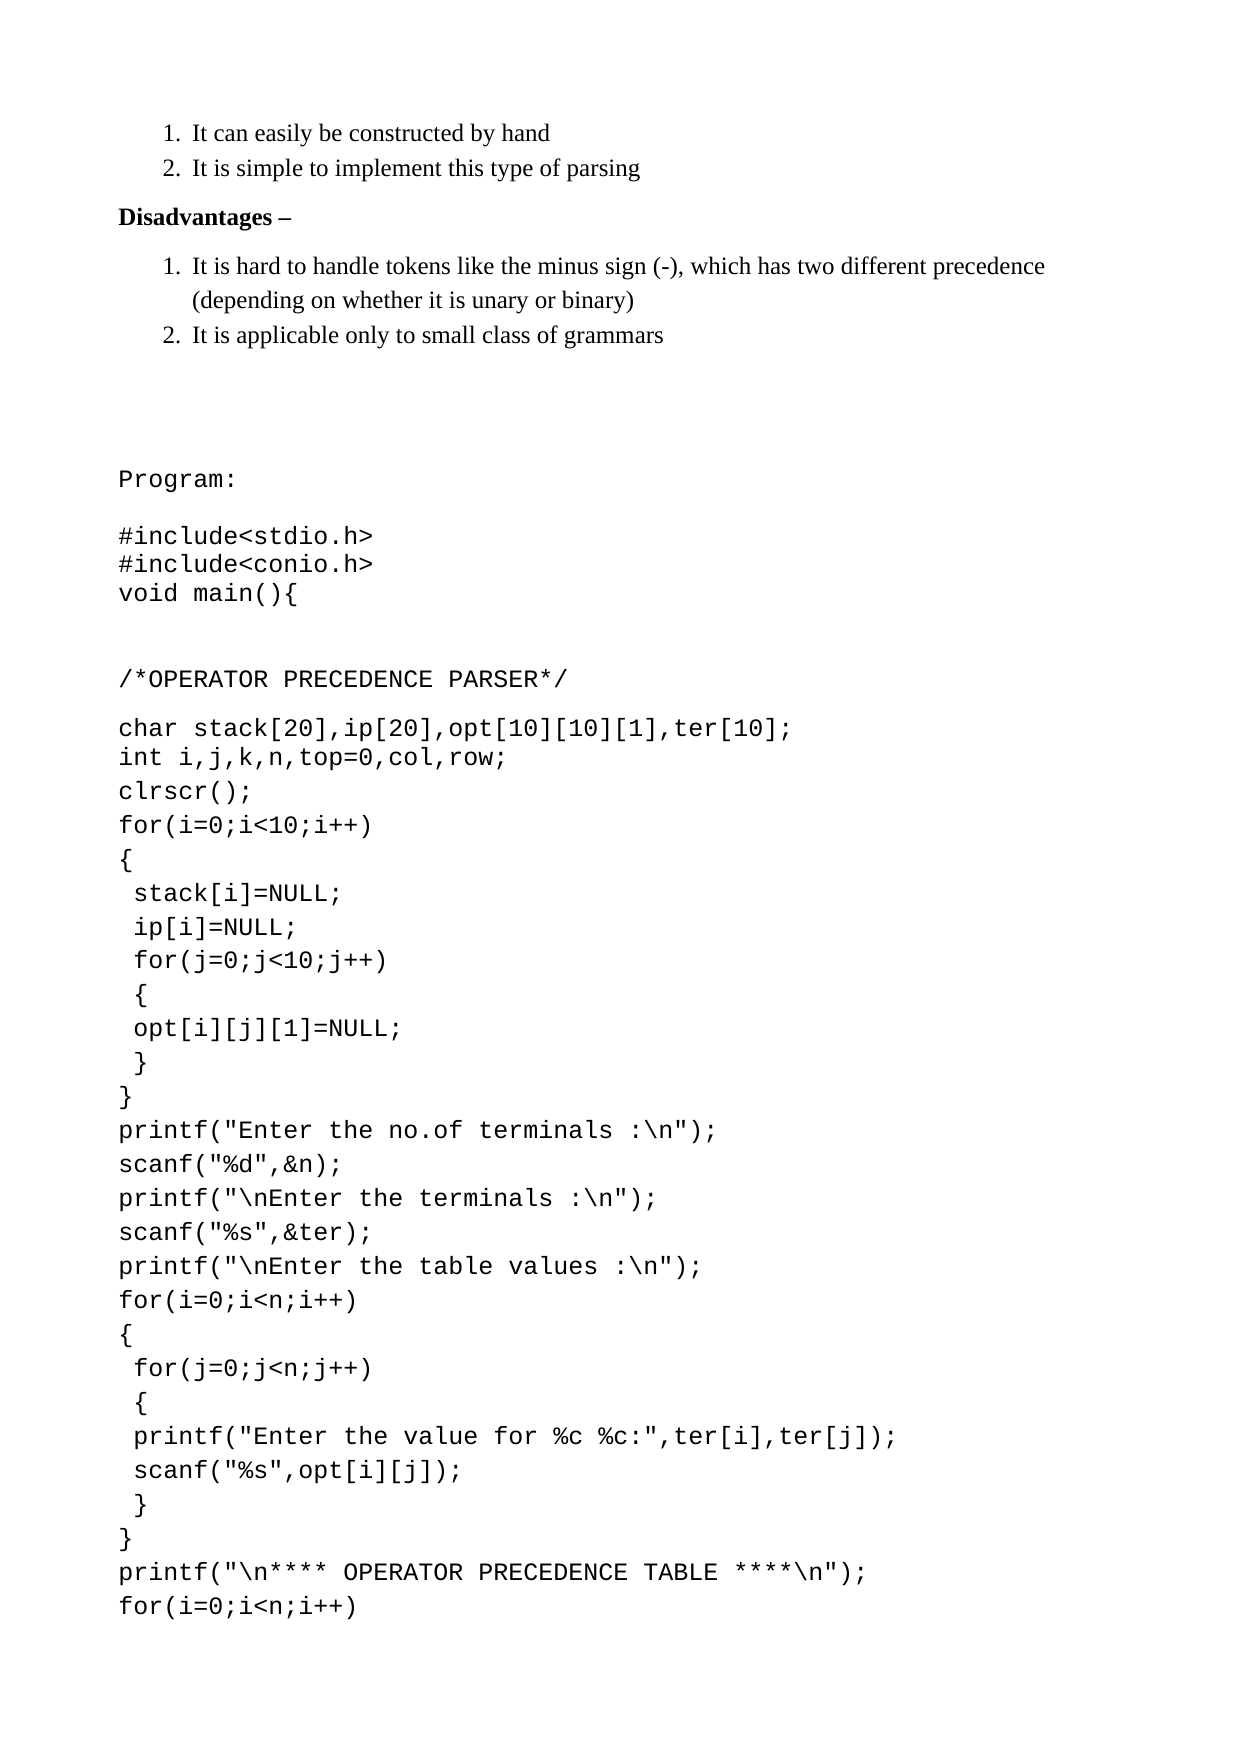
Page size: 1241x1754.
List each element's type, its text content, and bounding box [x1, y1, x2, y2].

text #include<stdio.h> #include<conio.h> void main(){ [118, 495, 1122, 608]
text int i,j,k,n,top=0,col,row; clrscr(); for(i=0;i<10;i++) { stack[i]=NULL; ip[i]=NULL; for(j=0;j<10;j++) { opt[i][j][1]=NULL; } } printf("Enter the no.of terminals :\n"); scanf("%d",&n); printf("\nEnter the terminals :\n"); scanf("%s",&ter); printf("\nEnter the table values :\n"); for(i=0;i<n;i++) { for(j=0;j<n;j++) { printf("Enter the value for %c %c:",ter[i],ter[j]); scanf("%s",opt[i][j]); } } printf("\n**** OPERATOR PRECEDENCE TABLE ****\n"); for(i=0;i<n;i++) [118, 744, 1122, 1622]
list It is hard to handle tokens like the minus sign (-), which has two different precedence (depending on whether it is unary or binary) [162, 251, 1122, 314]
list It is applicable only to small class of grammars [162, 320, 1122, 348]
list It can easily be constructed by hand [162, 118, 1122, 147]
list It is simple to implement this type of parsing [162, 153, 1122, 181]
text Disadvantages – [118, 202, 1122, 230]
subtitle char stack[20],ip[20],opt[10][10][1],ter[10]; [118, 716, 1122, 744]
text Program: [118, 467, 1122, 495]
subtitle /*OPERATOR PRECEDENCE PARSER*/ [118, 667, 1122, 695]
